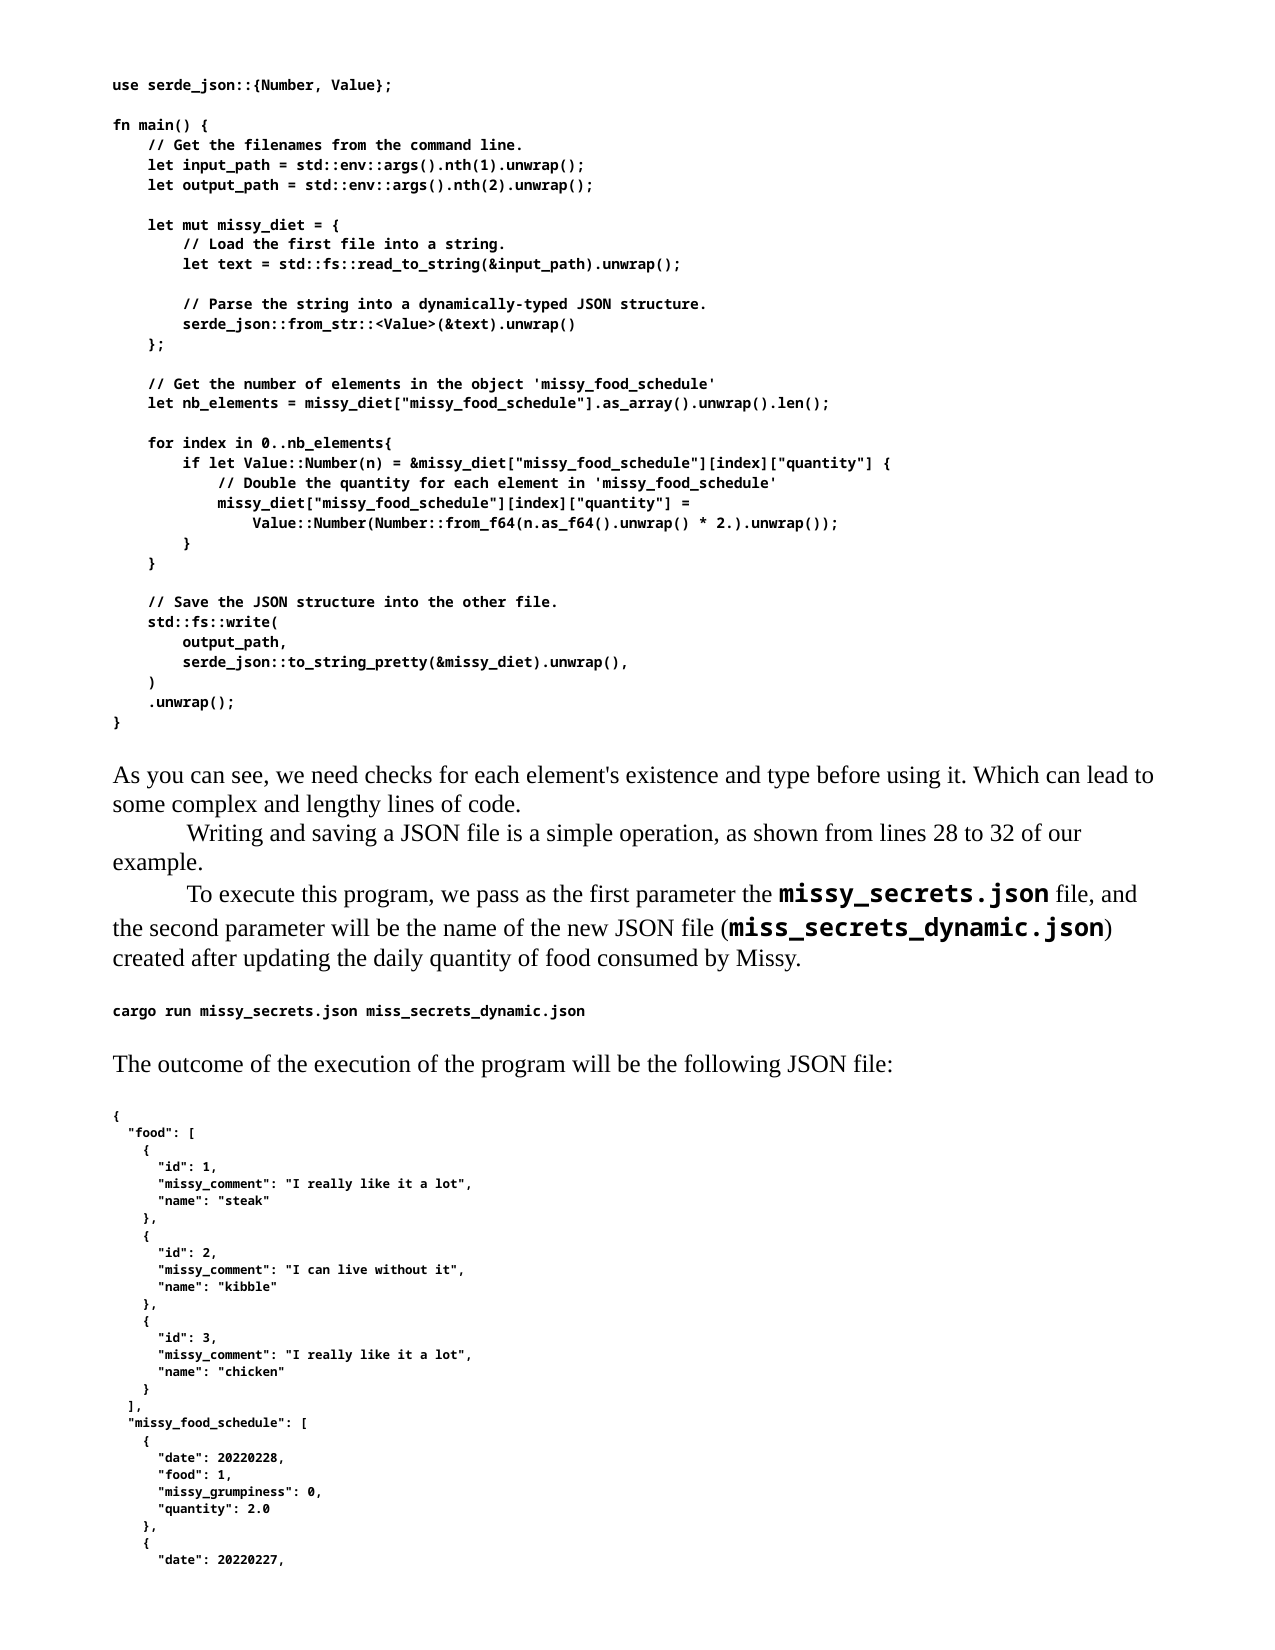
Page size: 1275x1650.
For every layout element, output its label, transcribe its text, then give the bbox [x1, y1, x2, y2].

text fn main() { [112, 115, 1162, 135]
text "missy_grumpiness": 0, [112, 1483, 1162, 1500]
text // Get the filenames from the command line. [112, 135, 1162, 154]
text let input_path = std::env::args().nth(1).unwrap(); [112, 154, 1162, 174]
text } [112, 1380, 1162, 1397]
text { [112, 1312, 1162, 1329]
text }, [112, 1209, 1162, 1227]
text { [112, 1534, 1162, 1551]
text let nb_elements = missy_diet["missy_food_schedule"].as_array().unwrap().len(); [112, 393, 1162, 413]
text let mut missy_diet = { [112, 214, 1162, 234]
text "id": 1, [112, 1158, 1162, 1175]
text "missy_food_schedule": [ [112, 1414, 1162, 1432]
text // Load the first file into a string. [112, 234, 1162, 254]
text Value::Number(Number::from_f64(n.as_f64().unwrap() * 2.).unwrap()); [112, 513, 1162, 533]
text for index in 0..nb_elements{ [112, 433, 1162, 453]
text "name": "kibble" [112, 1278, 1162, 1295]
text "name": "chicken" [112, 1363, 1162, 1380]
text To execute this program, we pass as the first parameter the missy_secrets.json file, and the second parameter will be the name of the new JSON file (miss_secrets_dynamic.json) created after updating the daily quantity of food consumed by Missy. [112, 875, 1162, 972]
text serde_json::from_str::<Value>(&text).unwrap() [112, 314, 1162, 334]
text "missy_comment": "I really like it a lot", [112, 1175, 1162, 1192]
text "name": "steak" [112, 1192, 1162, 1209]
text As you can see, we need checks for each element's existence and type before using it. Which can lead to some complex and lengthy lines of code. [112, 760, 1162, 818]
text serde_json::to_string_pretty(&missy_diet).unwrap(), [112, 652, 1162, 672]
text missy_diet["missy_food_schedule"][index]["quantity"] = [112, 493, 1162, 513]
text "quantity": 2.0 [112, 1500, 1162, 1517]
text } [112, 533, 1162, 552]
text } [112, 552, 1162, 572]
text "date": 20220227, [112, 1551, 1162, 1568]
text }, [112, 1295, 1162, 1312]
text "id": 2, [112, 1244, 1162, 1261]
text // Get the number of elements in the object 'missy_food_schedule' [112, 373, 1162, 393]
text let output_path = std::env::args().nth(2).unwrap(); [112, 174, 1162, 194]
text ) [112, 672, 1162, 692]
text std::fs::write( [112, 612, 1162, 632]
text The outcome of the execution of the program will be the following JSON file: [112, 1049, 1162, 1078]
text // Parse the string into a dynamically-typed JSON structure. [112, 294, 1162, 314]
text "missy_comment": "I really like it a lot", [112, 1346, 1162, 1363]
text } [112, 712, 1162, 732]
text // Save the JSON structure into the other file. [112, 592, 1162, 612]
text if let Value::Number(n) = &missy_diet["missy_food_schedule"][index]["quantity"] { [112, 453, 1162, 473]
text .unwrap(); [112, 692, 1162, 712]
text Writing and saving a JSON file is a simple operation, as shown from lines 28 to 32 of our example. [112, 818, 1162, 875]
text output_path, [112, 632, 1162, 652]
text ], [112, 1397, 1162, 1414]
text }; [112, 334, 1162, 353]
text "id": 3, [112, 1329, 1162, 1346]
text { [112, 1432, 1162, 1449]
text let text = std::fs::read_to_string(&input_path).unwrap(); [112, 254, 1162, 274]
text { [112, 1141, 1162, 1158]
text // Double the quantity for each element in 'missy_food_schedule' [112, 473, 1162, 493]
text "missy_comment": "I can live without it", [112, 1261, 1162, 1278]
text { [112, 1107, 1162, 1124]
text use serde_json::{Number, Value}; [112, 75, 1162, 95]
text }, [112, 1517, 1162, 1534]
text { [112, 1227, 1162, 1244]
text "date": 20220228, [112, 1449, 1162, 1466]
text "food": [ [112, 1124, 1162, 1141]
text cargo run missy_secrets.json miss_secrets_dynamic.json [112, 1001, 1162, 1021]
text "food": 1, [112, 1466, 1162, 1483]
